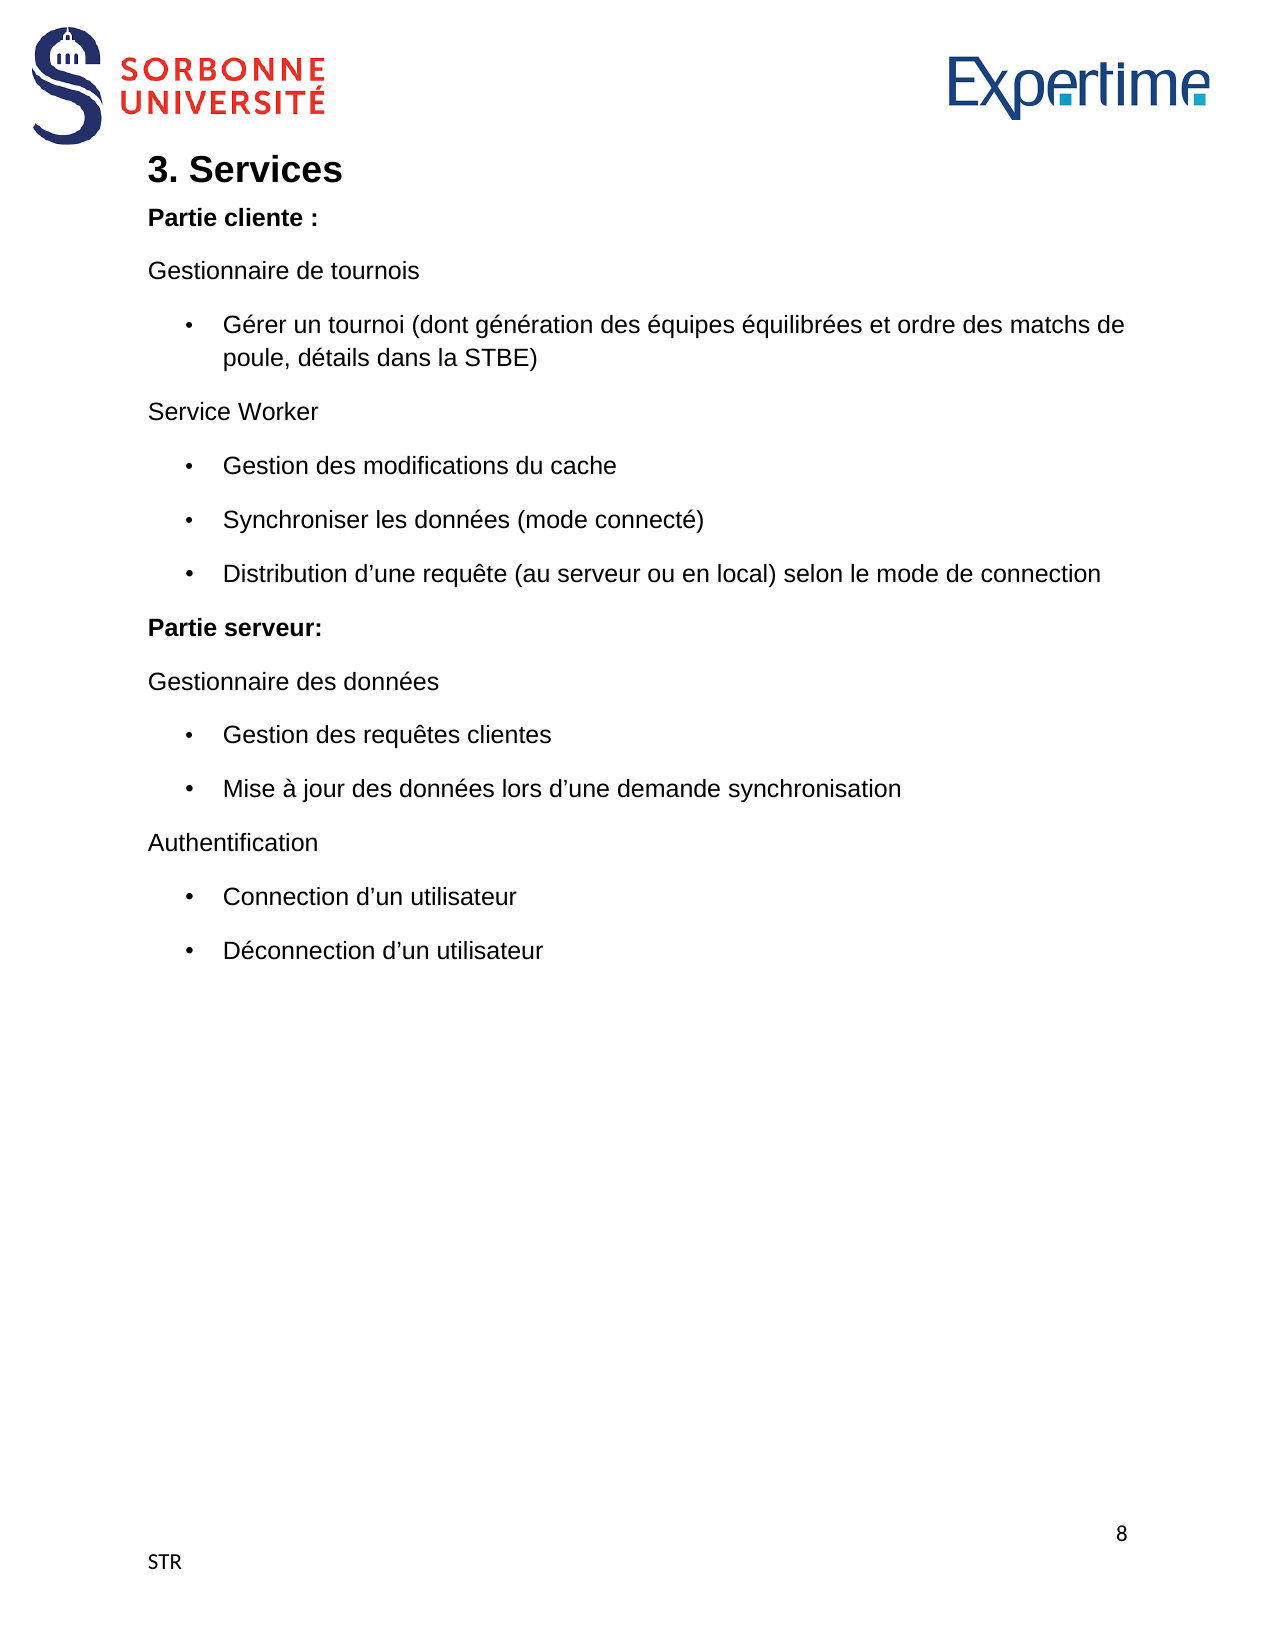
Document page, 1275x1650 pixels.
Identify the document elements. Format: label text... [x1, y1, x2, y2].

text Partie serveur: [148, 613, 1127, 641]
list Gérer un tournoi (dont génération des équipes équilibrées et ordre des matchs de poule, détails dans la STBE) [185, 310, 1127, 372]
list Déconnection d’un utilisateur [185, 936, 1127, 965]
list Connection d’un utilisateur [185, 882, 1127, 911]
text Service Worker [148, 397, 1127, 426]
list Synchroniser les données (mode connecté) [185, 505, 1127, 533]
text Partie cliente : [148, 202, 1127, 231]
picture [31, 26, 325, 145]
text Authentification [148, 828, 1127, 857]
text Gestionnaire des données [148, 666, 1127, 695]
picture [945, 52, 1210, 120]
list Mise à jour des données lors d’une demande synchronisation [185, 774, 1127, 803]
list Gestion des requêtes clientes [185, 720, 1127, 749]
subtitle Services [147, 148, 1127, 191]
text Gestionnaire de tournois [148, 256, 1127, 285]
list Distribution d’une requête (au serveur ou en local) selon le mode de connection [185, 559, 1127, 587]
list Gestion des modifications du cache [185, 451, 1127, 480]
